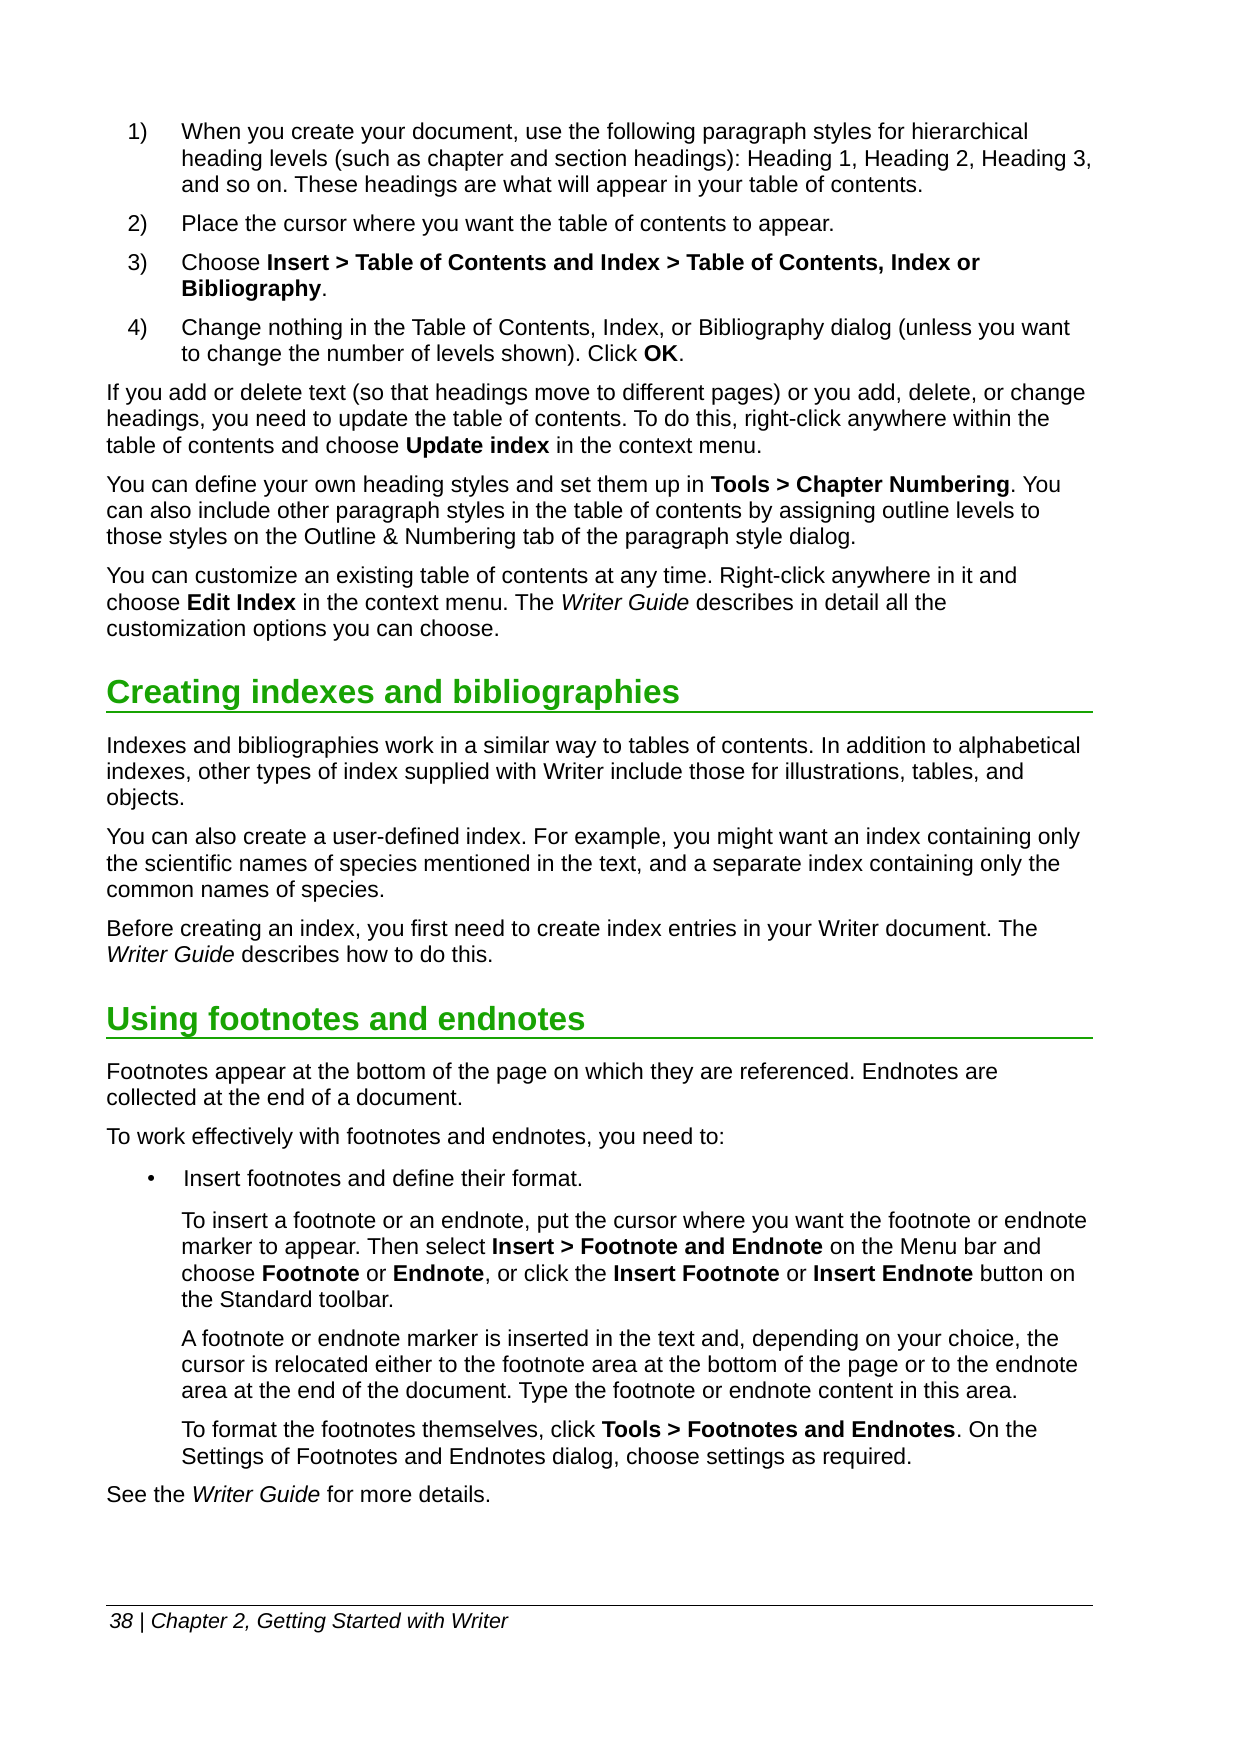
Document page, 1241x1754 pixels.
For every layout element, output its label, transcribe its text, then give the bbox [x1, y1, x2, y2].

text To insert a footnote or an endnote, put the cursor where you want the footnote or endnote marker to appear. Then select Insert > Footnote and Endnote on the Menu bar and choose Footnote or Endnote, or click the Insert Footnote or Insert Endnote button on the Standard toolbar. [181, 1207, 1093, 1312]
text Footnotes appear at the bottom of the page on which they are referenced. Endnotes are collected at the end of a document. [106, 1058, 1093, 1111]
list Change nothing in the Table of Contents, Index, or Bibliography dialog (unless you want to change the number of levels shown). Click OK. [148, 314, 1093, 366]
subtitle Using footnotes and endnotes [106, 999, 1093, 1037]
subtitle Creating indexes and bibliographies [106, 672, 1093, 711]
list Insert footnotes and define their format. [144, 1162, 1093, 1194]
text You can customize an existing table of contents at any time. Right-click anywhere in it and choose Edit Index in the context menu. The Writer Guide describes in detail all the customization options you can choose. [106, 562, 1093, 641]
text You can define your own heading styles and set them up in Tools > Chapter Numbering. You can also include other paragraph styles in the table of contents by assigning outline levels to those styles on the Outline & Numbering tab of the paragraph style dialog. [106, 471, 1093, 549]
text To format the footnotes themselves, click Tools > Footnotes and Endnotes. On the Settings of Footnotes and Endnotes dialog, choose settings as required. [181, 1416, 1093, 1469]
text Before creating an index, you first need to create index entries in your Writer document. The Writer Guide describes how to do this. [106, 915, 1093, 967]
text You can also create a user-defined index. For example, you might want an index containing only the scientific names of species mentioned in the text, and a separate index containing only the common names of species. [106, 823, 1093, 902]
text If you add or delete text (so that headings move to different pages) or you add, delete, or change headings, you need to update the table of contents. To do this, right-click anywhere within the table of contents and choose Update index in the context menu. [106, 379, 1093, 458]
text See the Writer Guide for more details. [106, 1481, 1093, 1508]
list Choose Insert > Table of Contents and Index > Table of Contents, Index or Bibliography. [148, 248, 1093, 301]
list Place the cursor where you want the table of contents to appear. [148, 210, 1093, 236]
text Indexes and bibliographies work in a similar way to tables of contents. In addition to alphabetical indexes, other types of index supplied with Writer include those for illustrations, tables, and objects. [106, 732, 1093, 811]
text A footnote or endnote marker is inserted in the text and, depending on your choice, the cursor is relocated either to the footnote area at the bottom of the page or to the endnote area at the end of the document. Type the footnote or endnote content in this area. [181, 1325, 1093, 1404]
list To work effectively with footnotes and endnotes, you need to: [106, 1123, 1093, 1149]
list When you create your document, use the following paragraph styles for hierarchical heading levels (such as chapter and section headings): Heading 1, Heading 2, Heading 3, and so on. These headings are what will appear in your table of contents. [148, 118, 1093, 197]
